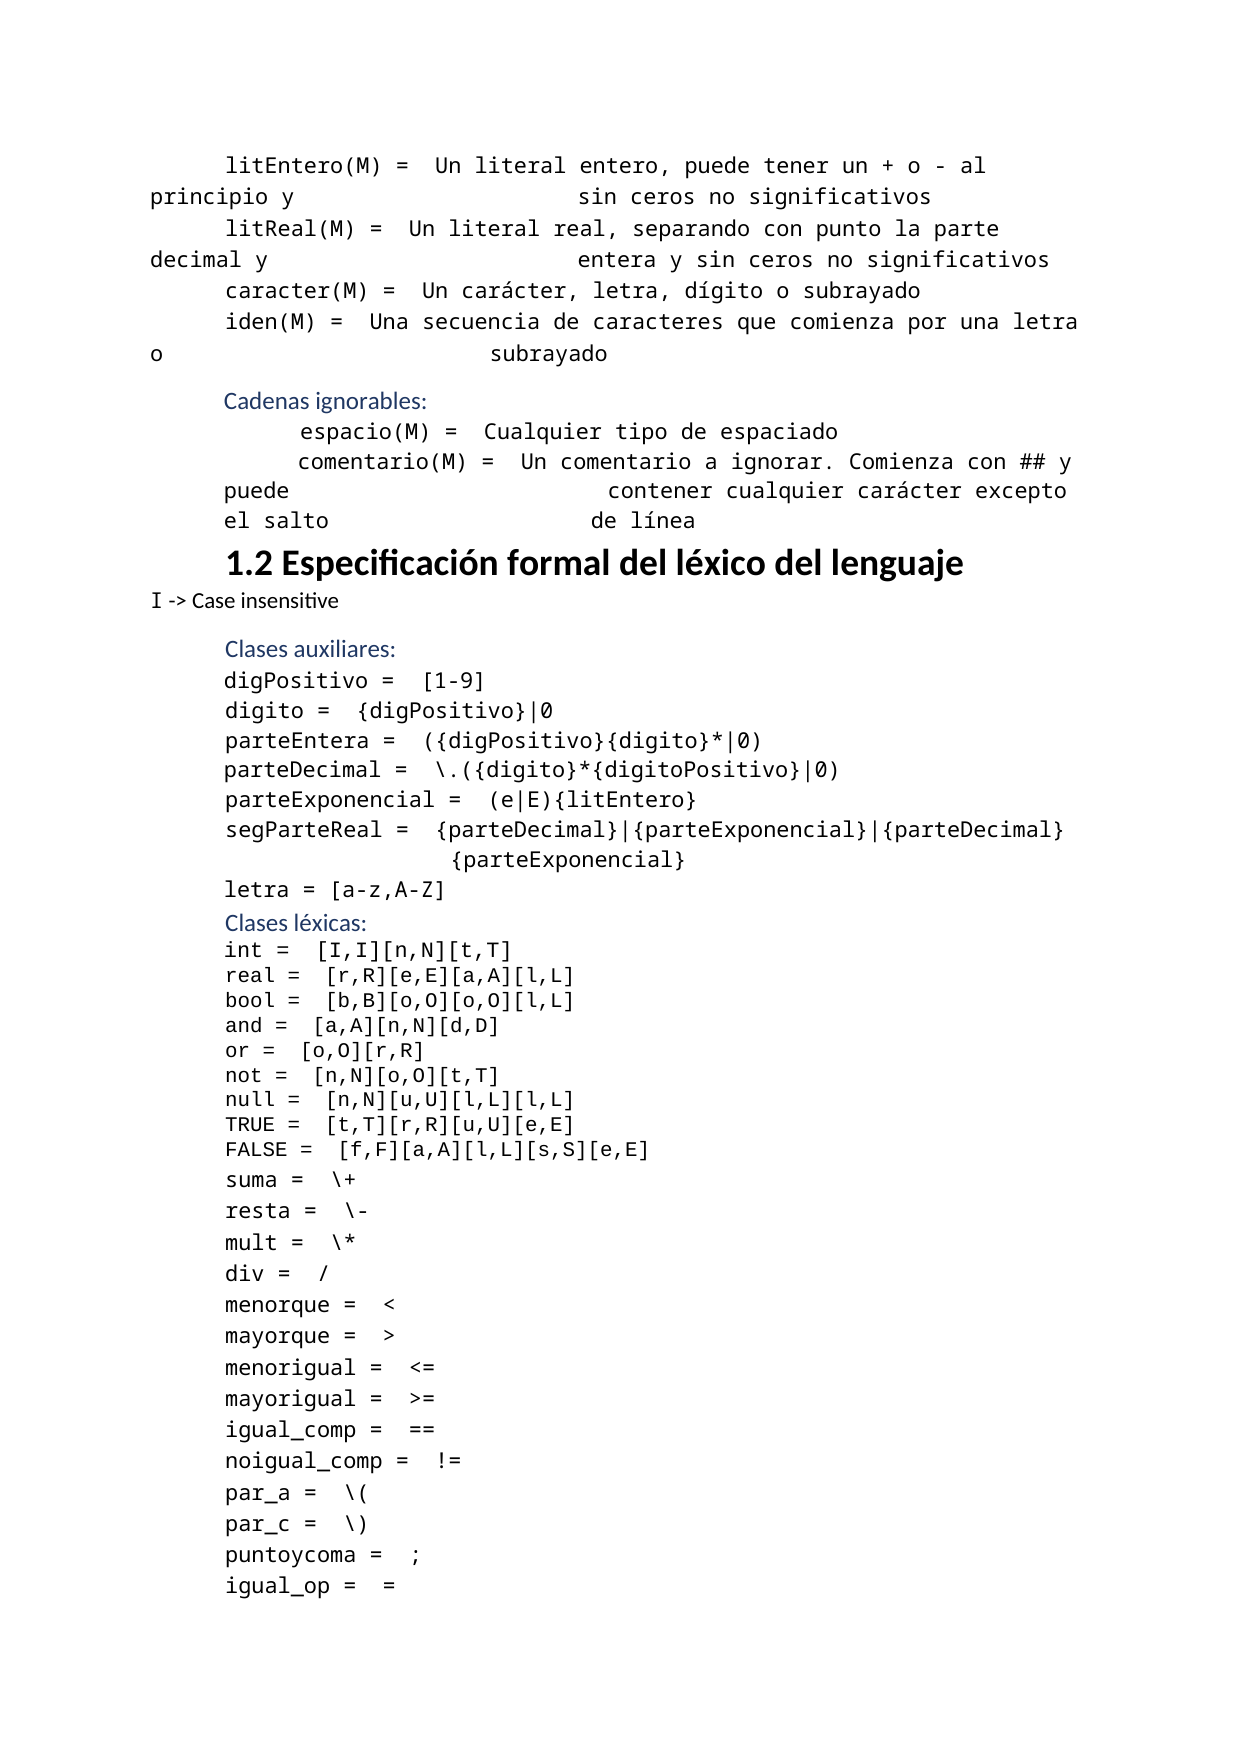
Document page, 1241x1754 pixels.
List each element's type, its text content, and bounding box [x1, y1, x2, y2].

text real = [r,R][e,E][a,A][l,L] [150, 965, 1090, 989]
text letra = [a-z,A-Z] [150, 873, 1090, 903]
text TRUE = [t,T][r,R][u,U][e,E] [150, 1114, 1090, 1138]
text null = [n,N][u,U][l,L][l,L] [150, 1089, 1090, 1113]
text FALSE = [f,F][a,A][l,L][s,S][e,E] suma = \+ resta = \- mult = \* div = / menorque = < mayorque = > menorigual = <= mayorigual = >= igual_comp = == noigual_comp = != par_a = \( par_c = \) puntoycoma = ; igual_op = = [150, 1139, 1090, 1600]
text and = [a,A][n,N][d,D] [150, 1015, 1090, 1039]
text Cadenas ignorables: espacio(M) = Cualquier tipo de espaciado [150, 385, 1090, 446]
subtitle 1.2 Especificación formal del léxico del lenguaje [150, 539, 1090, 585]
text parteDecimal = \.({digito}*{digitoPositivo}|0) parteExponencial = (e|E){litEntero} segParteReal = {parteDecimal}|{parteExponencial}|{parteDecimal} {parteExponencial} [150, 754, 1090, 873]
list Clases auxiliares: [150, 633, 1090, 663]
text not = [n,N][o,O][t,T] [150, 1064, 1090, 1088]
text comentario(M) = Un comentario a ignorar. Comienza con ## y puede contener cualquier carácter excepto el salto de línea [224, 446, 1090, 535]
text digPositivo = [1-9] digito = {digPositivo}|0 parteEntera = ({digPositivo}{digito}*|0) [150, 665, 1090, 754]
text litEntero(M) = Un literal entero, puede tener un + o - al principio y sin ceros no significativos litReal(M) = Un literal real, separando con punto la parte decimal y entera y sin ceros no significativos caracter(M) = Un carácter, letra, dígito o subrayado iden(M) = Una secuencia de caracteres que comienza por una letra o subrayado [150, 150, 1090, 367]
text int = [I,I][n,N][t,T] [150, 939, 1090, 964]
text bool = [b,B][o,O][o,O][l,L] [150, 990, 1090, 1014]
list Clases léxicas: [150, 907, 1090, 938]
text or = [o,O][r,R] [150, 1040, 1090, 1063]
text I -> Case insensitive [150, 585, 1090, 615]
